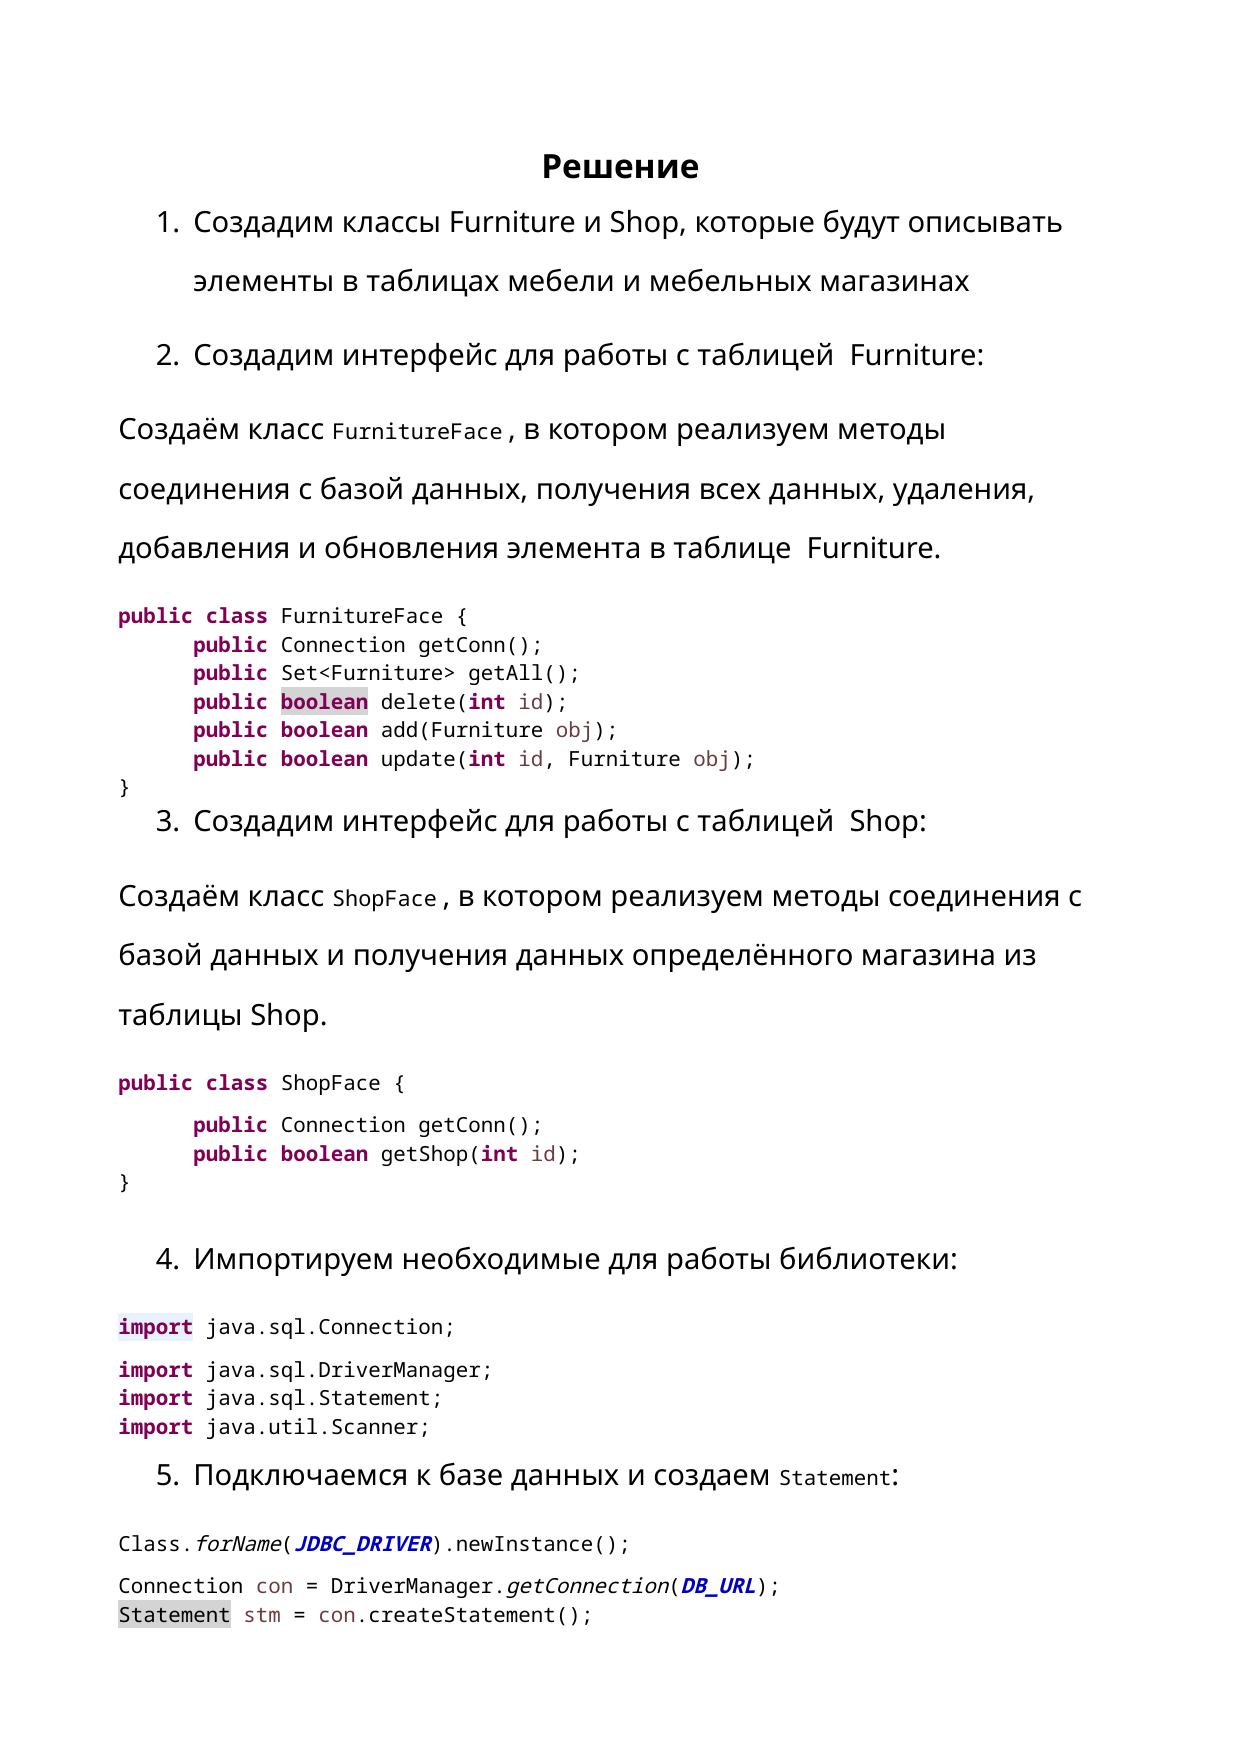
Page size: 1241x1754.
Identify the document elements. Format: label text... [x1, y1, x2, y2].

list Подключаемся к базе данных и создаем Statement: [156, 1454, 1122, 1494]
text Создаём класс ShopFace , в котором реализуем методы соединения с базой данных и получения данных определённого магазина из таблицы Shop. [118, 875, 1122, 1033]
text public boolean delete(int id); [118, 687, 1122, 715]
text import java.sql.Statement; [118, 1383, 1122, 1412]
text import java.util.Scanner; [118, 1412, 1122, 1440]
list Импортируем необходимые для работы библиотеки: [156, 1238, 1122, 1278]
text import java.sql.DriverManager; [118, 1355, 1122, 1383]
list Создадим классы Furniture и Shop, которые будут описывать элементы в таблицах мебели и мебельных магазинах [156, 201, 1122, 300]
text } [118, 1167, 1122, 1196]
text public class ShopFace { [118, 1068, 1122, 1096]
text Создаём класс FurnitureFace , в котором реализуем методы соединения с базой данных, получения всех данных, удаления, добавления и обновления элемента в таблице Furniture. [118, 409, 1122, 567]
text public Connection getConn(); [118, 1110, 1122, 1139]
text public boolean update(int id, Furniture obj); [118, 744, 1122, 772]
text public class FurnitureFace { [118, 602, 1122, 630]
text public boolean getShop(int id); [118, 1139, 1122, 1167]
text public Connection getConn(); [118, 630, 1122, 658]
list Создадим интерфейс для работы с таблицей Furniture: [156, 334, 1122, 374]
text Class.forName(JDBC_DRIVER).newInstance(); [118, 1529, 1122, 1557]
list Создадим интерфейс для работы с таблицей Shop: [156, 801, 1122, 840]
text public boolean add(Furniture obj); [118, 715, 1122, 744]
text Statement stm = con.createStatement(); [118, 1600, 1122, 1628]
text import java.sql.Connection; [118, 1312, 1122, 1341]
text } [118, 772, 1122, 801]
text public Set<Furniture> getAll(); [118, 658, 1122, 687]
subtitle Решение [118, 143, 1122, 188]
text Connection con = DriverManager.getConnection(DB_URL); [118, 1571, 1122, 1600]
